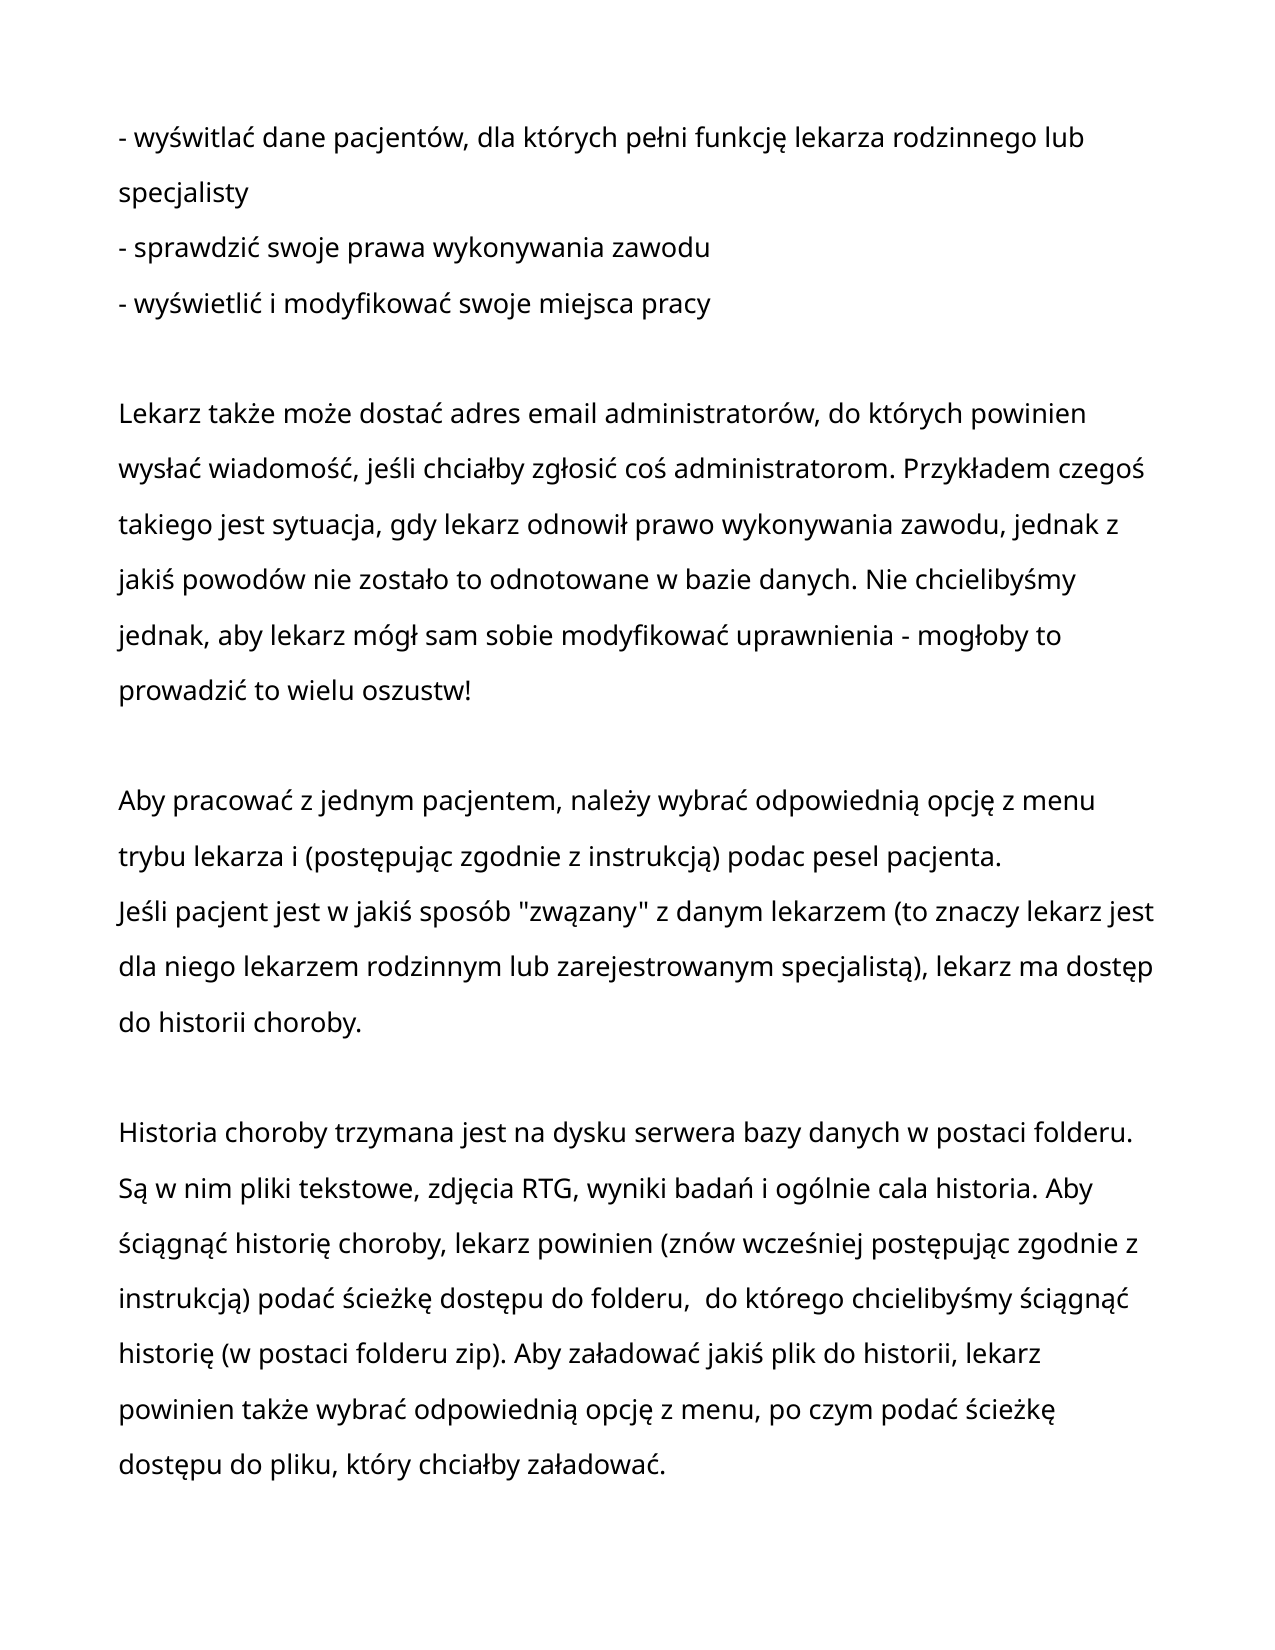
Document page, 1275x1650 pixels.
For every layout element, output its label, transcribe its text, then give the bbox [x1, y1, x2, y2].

text Lekarz także może dostać adres email administratorów, do których powinien wysłać wiadomość, jeśli chciałby zgłosić coś administratorom. Przykładem czegoś takiego jest sytuacja, gdy lekarz odnowił prawo wykonywania zawodu, jednak z jakiś powodów nie zostało to odnotowane w bazie danych. Nie chcielibyśmy jednak, aby lekarz mógł sam sobie modyfikować uprawnienia - mogłoby to prowadzić to wielu oszustw! [118, 395, 1157, 708]
text - wyświetlić i modyfikować swoje miejsca pracy [118, 284, 1157, 321]
text - wyświtlać dane pacjentów, dla których pełni funkcję lekarza rodzinnego lub specjalisty [118, 118, 1157, 210]
text - sprawdzić swoje prawa wykonywania zawodu [118, 229, 1157, 266]
text Historia choroby trzymana jest na dysku serwera bazy danych w postaci folderu. Są w nim pliki tekstowe, zdjęcia RTG, wyniki badań i ogólnie cala historia. Aby ściągnąć historię choroby, lekarz powinien (znów wcześniej postępując zgodnie z instrukcją) podać ścieżkę dostępu do folderu, do którego chcielibyśmy ściągnąć historię (w postaci folderu zip). Aby załadować jakiś plik do historii, lekarz powinien także wybrać odpowiednią opcję z menu, po czym podać ścieżkę dostępu do pliku, który chciałby załadować. [118, 1114, 1157, 1482]
text Aby pracować z jednym pacjentem, należy wybrać odpowiednią opcję z menu trybu lekarza i (postępując zgodnie z instrukcją) podac pesel pacjenta. [118, 782, 1157, 874]
text Jeśli pacjent jest w jakiś sposób "zwązany" z danym lekarzem (to znaczy lekarz jest dla niego lekarzem rodzinnym lub zarejestrowanym specjalistą), lekarz ma dostęp do historii choroby. [118, 892, 1157, 1040]
